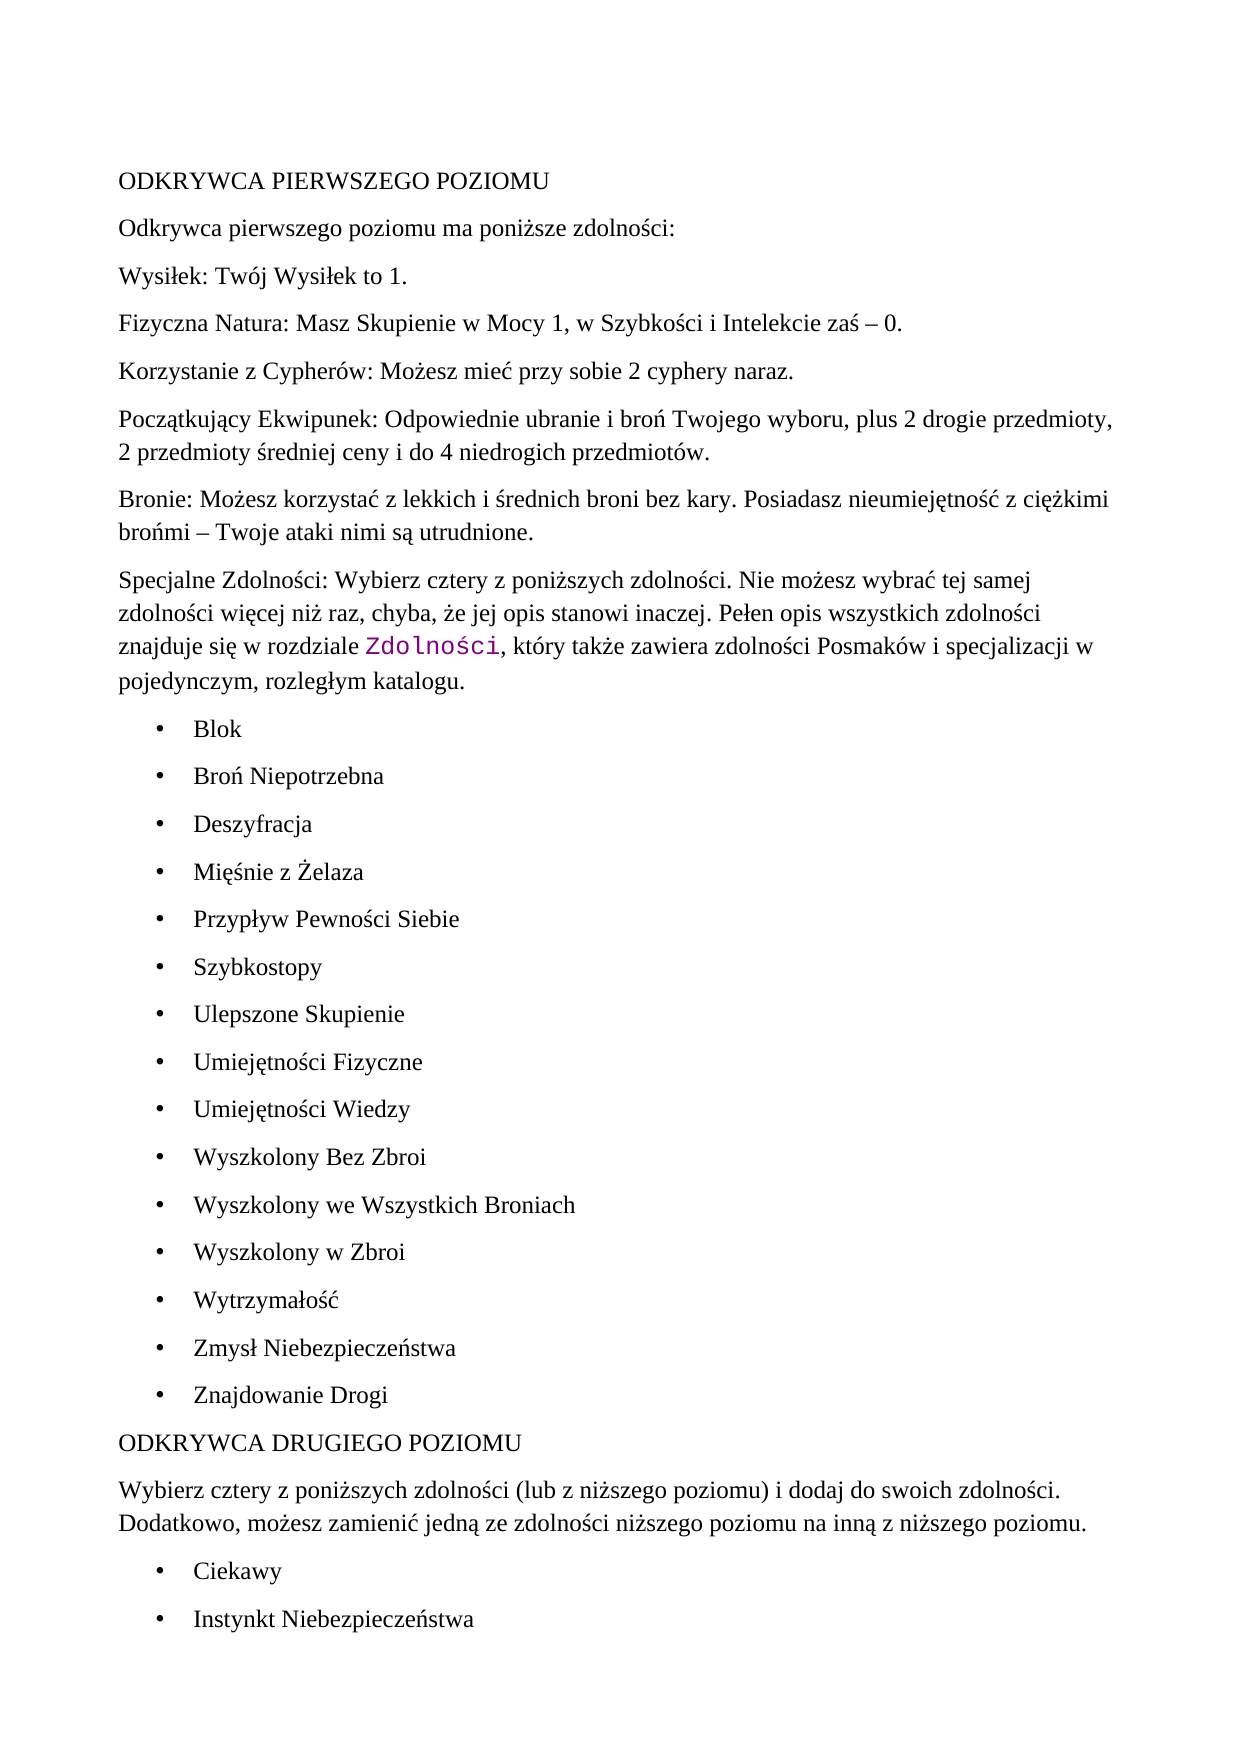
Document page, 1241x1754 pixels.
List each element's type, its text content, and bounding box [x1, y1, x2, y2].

list Blok [156, 714, 1122, 742]
list Szybkostopy [156, 952, 1122, 981]
list Mięśnie z Żelaza [156, 857, 1122, 885]
list Wyszkolony we Wszystkich Broniach [156, 1190, 1122, 1218]
list Broń Niepotrzebna [156, 761, 1122, 790]
list Wytrzymałość [156, 1285, 1122, 1314]
text Specjalne Zdolności: Wybierz cztery z poniższych zdolności. Nie możesz wybrać tej samej zdolności więcej niż raz, chyba, że jej opis stanowi inaczej. Pełen opis wszystkich zdolności znajduje się w rozdziale Zdolności, który także zawiera zdolności Posmaków i specjalizacji w pojedynczym, rozległym katalogu. [118, 565, 1122, 695]
list Umiejętności Fizyczne [156, 1047, 1122, 1076]
text Wysiłek: Twój Wysiłek to 1. [118, 261, 1122, 290]
list Zmysł Niebezpieczeństwa [156, 1333, 1122, 1361]
list Znajdowanie Drogi [156, 1380, 1122, 1409]
text ODKRYWCA PIERWSZEGO POZIOMU [118, 166, 1122, 194]
text Wybierz cztery z poniższych zdolności (lub z niższego poziomu) i dodaj do swoich zdolności. Dodatkowo, możesz zamienić jedną ze zdolności niższego poziomu na inną z niższego poziomu. [118, 1475, 1122, 1537]
list Ciekawy [156, 1556, 1122, 1585]
list Przypływ Pewności Siebie [156, 904, 1122, 933]
list Wyszkolony w Zbroi [156, 1237, 1122, 1266]
list Umiejętności Wiedzy [156, 1094, 1122, 1123]
list Deszyfracja [156, 809, 1122, 838]
text Odkrywca pierwszego poziomu ma poniższe zdolności: [118, 213, 1122, 242]
text Bronie: Możesz korzystać z lekkich i średnich broni bez kary. Posiadasz nieumiejętność z ciężkimi brońmi – Twoje ataki nimi są utrudnione. [118, 484, 1122, 546]
list Ulepszone Skupienie [156, 999, 1122, 1028]
list Instynkt Niebezpieczeństwa [156, 1604, 1122, 1632]
text Fizyczna Natura: Masz Skupienie w Mocy 1, w Szybkości i Intelekcie zaś – 0. [118, 308, 1122, 337]
list Wyszkolony Bez Zbroi [156, 1142, 1122, 1171]
text Początkujący Ekwipunek: Odpowiednie ubranie i broń Twojego wyboru, plus 2 drogie przedmioty, 2 przedmioty średniej ceny i do 4 niedrogich przedmiotów. [118, 404, 1122, 466]
text ODKRYWCA DRUGIEGO POZIOMU [118, 1428, 1122, 1457]
text Korzystanie z Cypherów: Możesz mieć przy sobie 2 cyphery naraz. [118, 356, 1122, 385]
